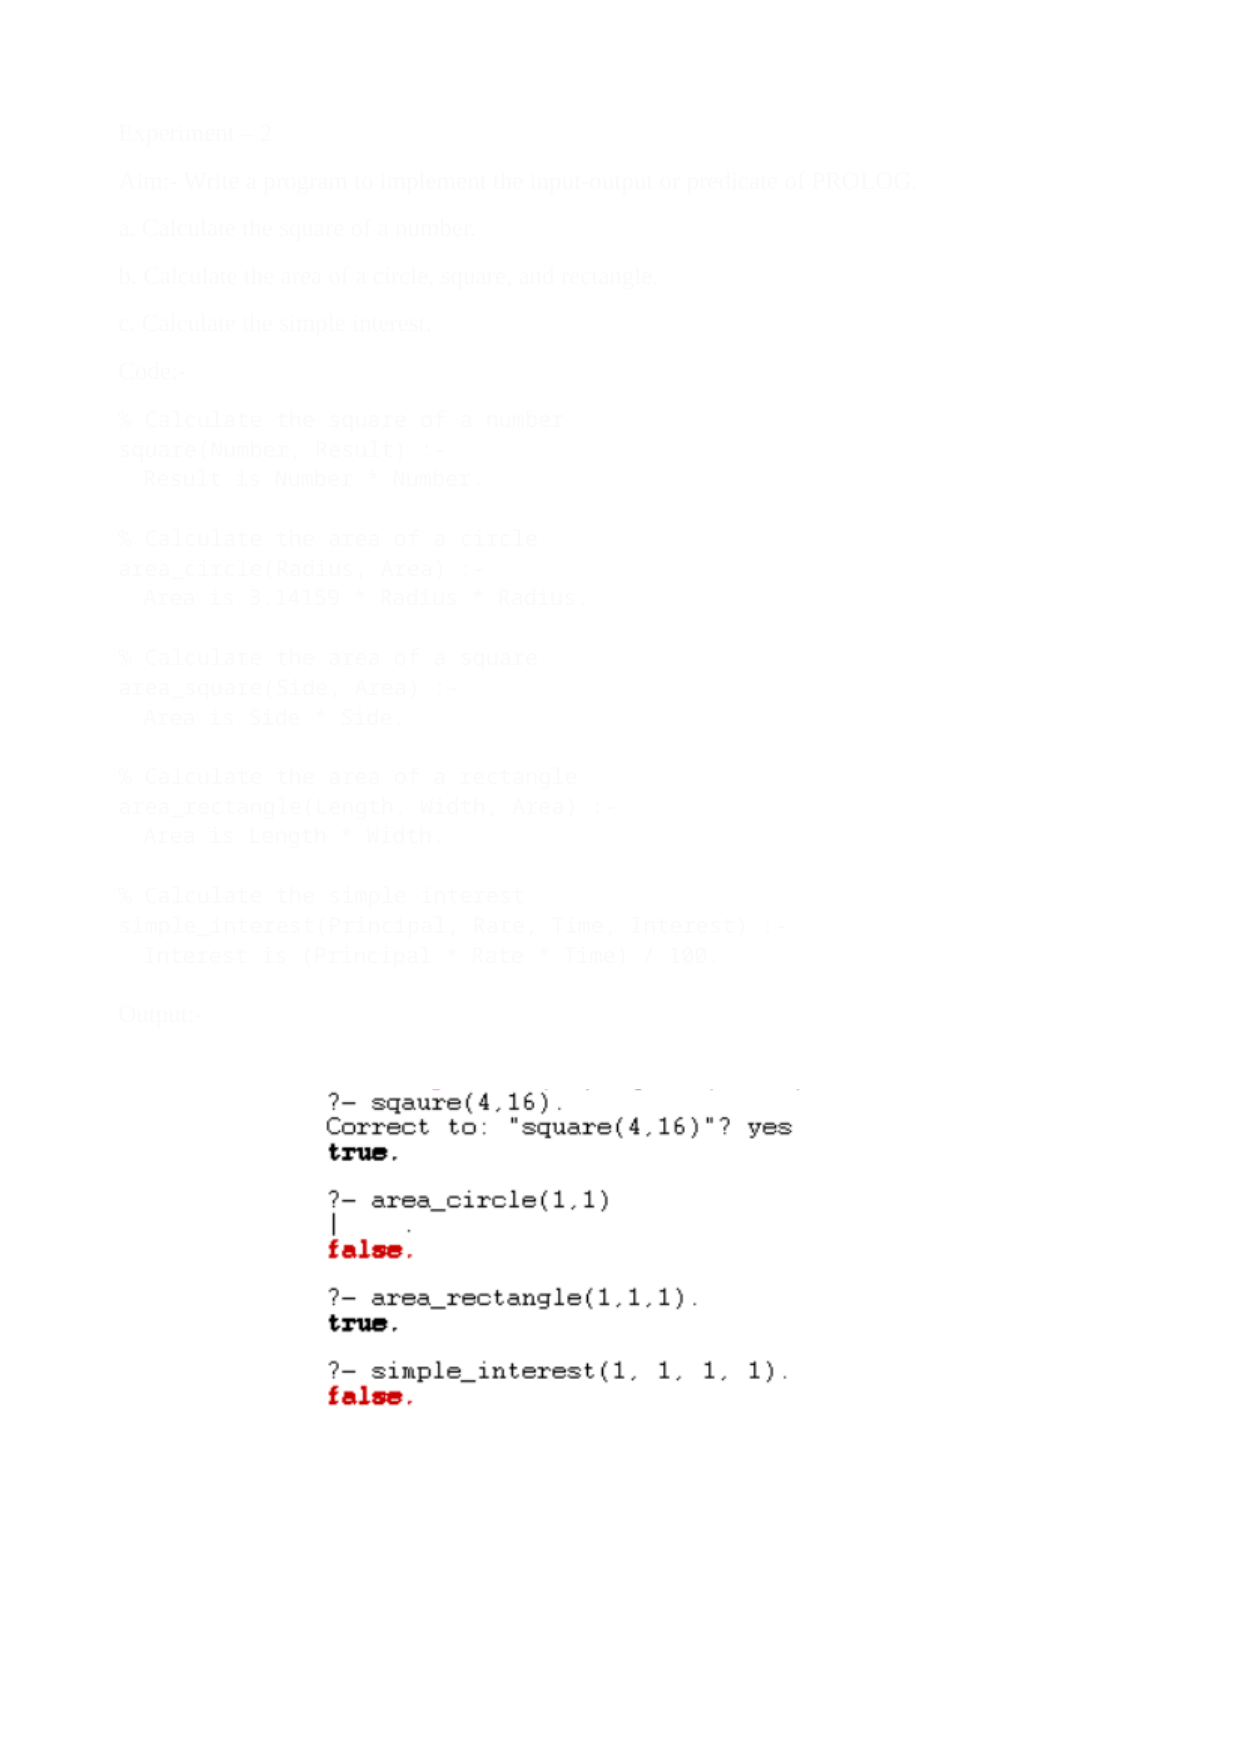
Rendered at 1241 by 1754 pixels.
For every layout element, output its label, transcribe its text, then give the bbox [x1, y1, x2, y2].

picture [321, 1089, 823, 1418]
text area_circle(Radius, Area) :- [118, 553, 1122, 582]
text a. Calculate the square of a number. [118, 213, 1122, 242]
text Area is Side * Side. [118, 701, 1122, 731]
text Area is 3.14159 * Radius * Radius. [118, 582, 1122, 612]
text % Calculate the area of a rectangle [118, 761, 1122, 791]
text % Calculate the area of a circle [118, 523, 1122, 553]
text Interest is (Principal * Rate * Time) / 100. [118, 939, 1122, 969]
text Area is Length * Width. [118, 821, 1122, 850]
text Code:- [118, 356, 1122, 385]
text area_square(Side, Area) :- [118, 672, 1122, 701]
text simple_interest(Principal, Rate, Time, Interest) :- [118, 910, 1122, 939]
text c. Calculate the simple interest. [118, 308, 1122, 337]
text % Calculate the square of a number [118, 404, 1122, 433]
text % Calculate the simple interest [118, 880, 1122, 910]
text area_rectangle(Length, Width, Area) :- [118, 791, 1122, 821]
text Result is Number * Number. [118, 463, 1122, 493]
text Aim:- Write a program to implement the input-output or predicate of PROLOG. [118, 166, 1122, 194]
text % Calculate the area of a square [118, 642, 1122, 672]
text Output:- [118, 999, 1122, 1028]
text square(Number, Result) :- [118, 433, 1122, 463]
text Experiment – 2 [118, 118, 1122, 147]
text b. Calculate the area of a circle, square, and rectangle. [118, 261, 1122, 290]
